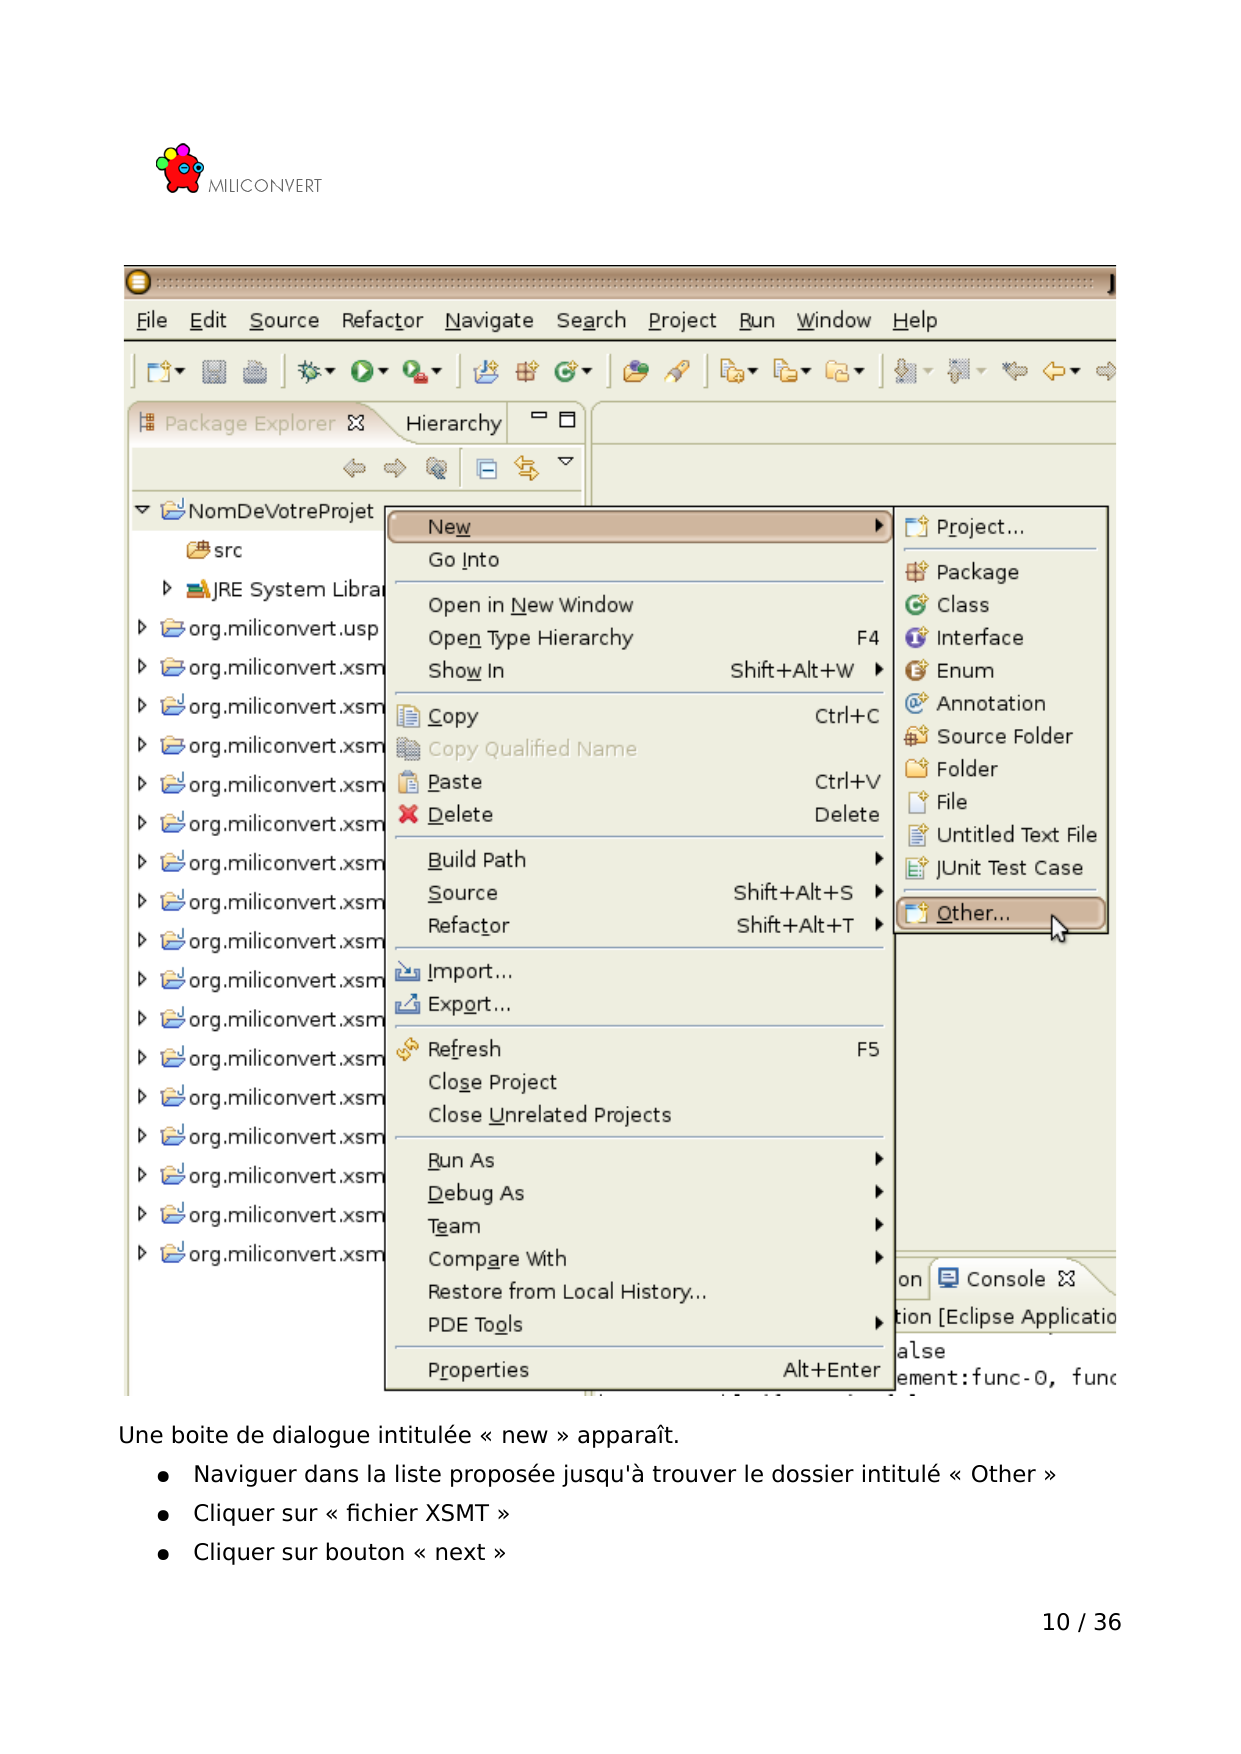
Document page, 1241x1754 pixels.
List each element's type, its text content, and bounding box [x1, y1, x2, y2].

list Naviguer dans la liste proposée jusqu'à trouver le dossier intitulé « Other » [156, 1461, 1122, 1488]
list Cliquer sur bouton « next » [156, 1539, 1122, 1566]
picture [132, 119, 354, 225]
text Une boite de dialogue intitulée « new » apparaît. [118, 1422, 1122, 1449]
list Cliquer sur « fichier XSMT » [156, 1500, 1122, 1527]
picture [123, 265, 1117, 1396]
